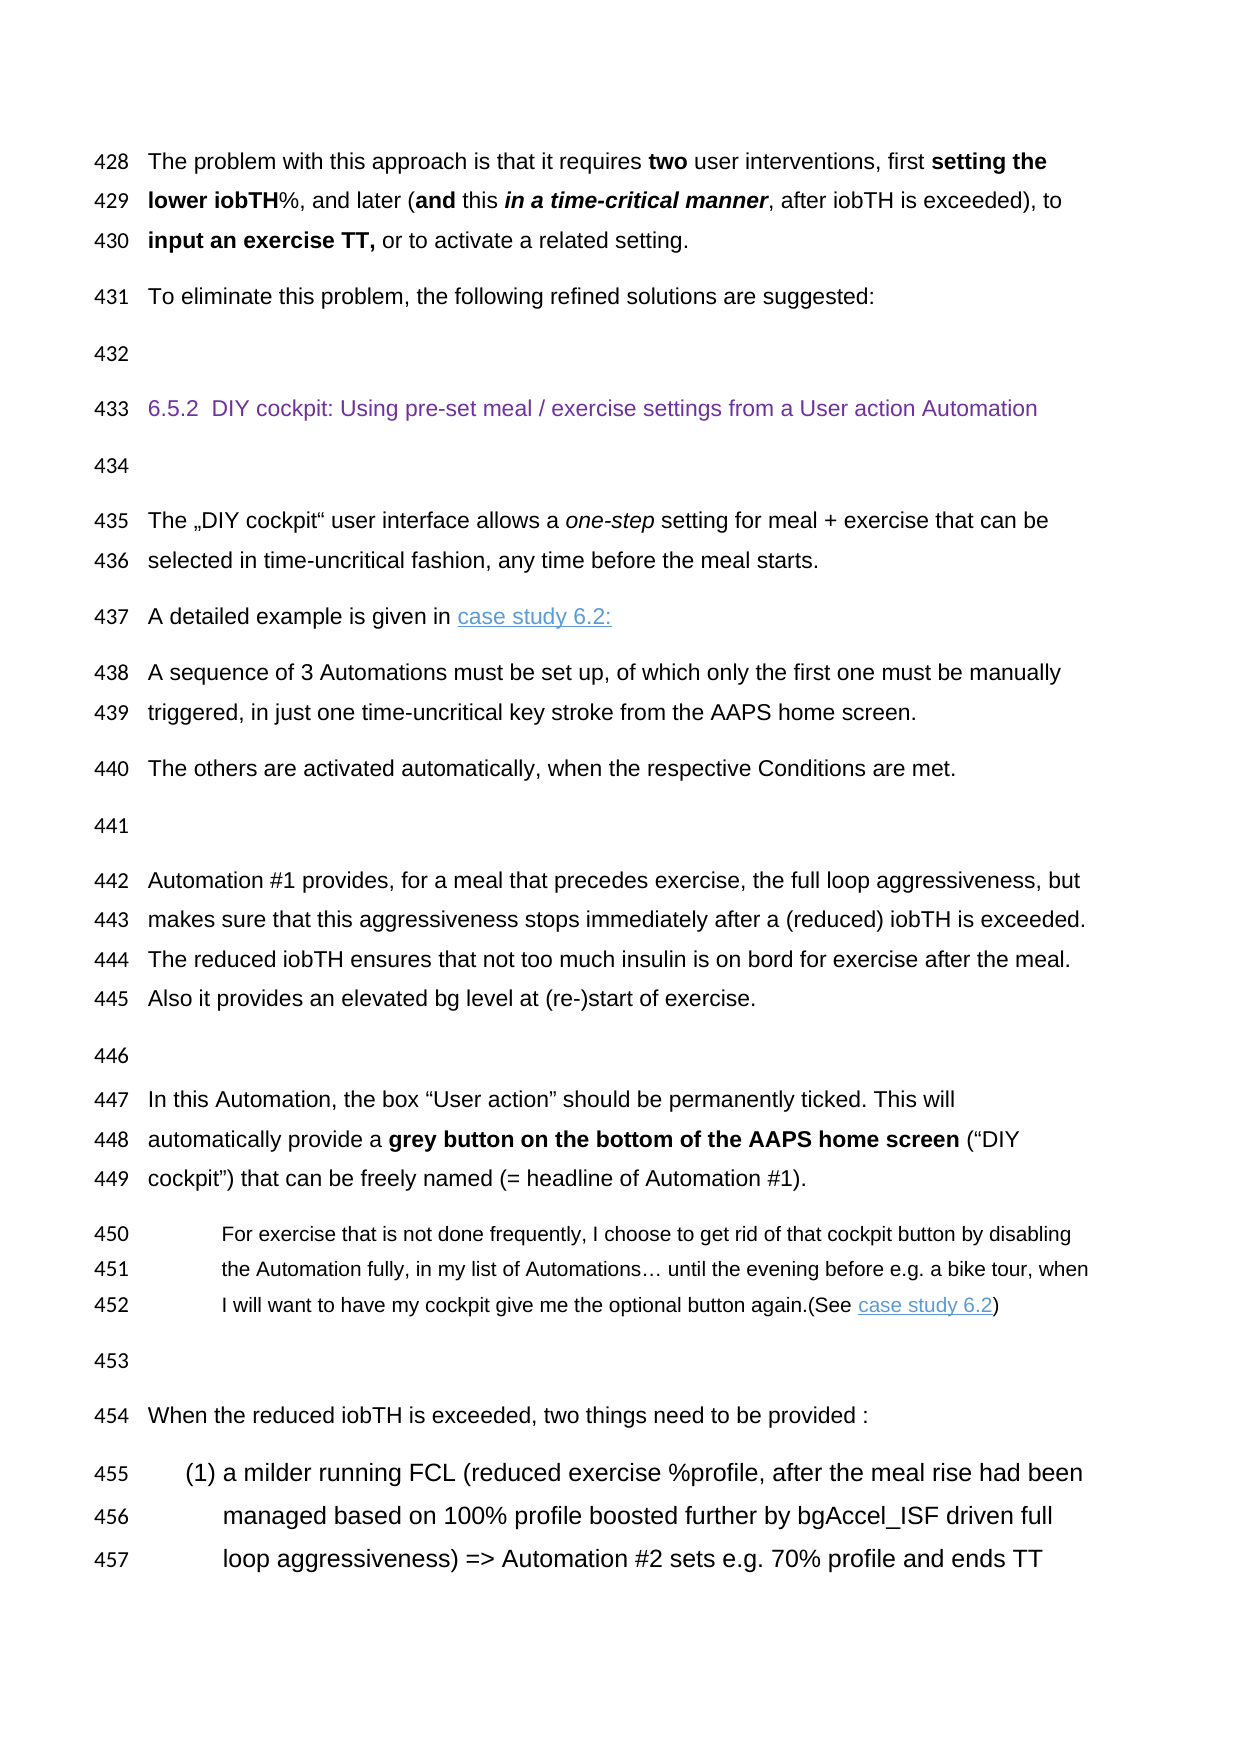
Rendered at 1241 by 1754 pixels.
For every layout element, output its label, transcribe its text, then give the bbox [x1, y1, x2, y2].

text The problem with this approach is that it requires two user interventions, first setting the lower iobTH%, and later (and this in a time-critical manner, after iobTH is exceeded), to input an exercise TT, or to activate a related setting. [148, 148, 1093, 253]
text To eliminate this problem, the following refined solutions are suggested: [148, 283, 1093, 309]
text When the reduced iobTH is exceeded, two things need to be provided : [148, 1402, 1093, 1428]
text The „DIY cockpit“ user interface allows a one-step setting for meal + exercise that can be selected in time-uncritical fashion, any time before the meal starts. [148, 507, 1093, 573]
text Automation #1 provides, for a meal that precedes exercise, the full loop aggressiveness, but makes sure that this aggressiveness stops immediately after a (reduced) iobTH is exceeded. The reduced iobTH ensures that not too much insulin is on bord for exercise after the meal. Also it provides an elevated bg level at (re-)start of exercise. [148, 867, 1093, 1012]
text In this Automation, the box “User action” should be permanently ticked. This will automatically provide a grey button on the bottom of the AAPS home screen (“DIY cockpit”) that can be freely named (= headline of Automation #1). [148, 1086, 1093, 1192]
text A sequence of 3 Automations must be set up, of which only the first one must be manually triggered, in just one time-uncritical key stroke from the AAPS home screen. [148, 659, 1093, 725]
text 6.5.2 DIY cockpit: Using pre-set meal / exercise settings from a User action Automation [148, 395, 1093, 421]
text The others are activated automatically, when the respective Conditions are met. [148, 755, 1093, 781]
list a milder running FCL (reduced exercise %profile, after the meal rise had been managed based on 100% profile boosted further by bgAccel_ISF driven full loop aggressiveness) => Automation #2 sets e.g. 70% profile and ends TT [185, 1458, 1093, 1573]
text A detailed example is given in case study 6.2: [148, 603, 1093, 629]
text For exercise that is not done frequently, I choose to get rid of that cockpit button by disabling the Automation fully, in my list of Automations… until the evening before e.g. a bike tour, when I will want to have my cockpit give me the optional button again.(See case study 6.2) [221, 1221, 1093, 1317]
